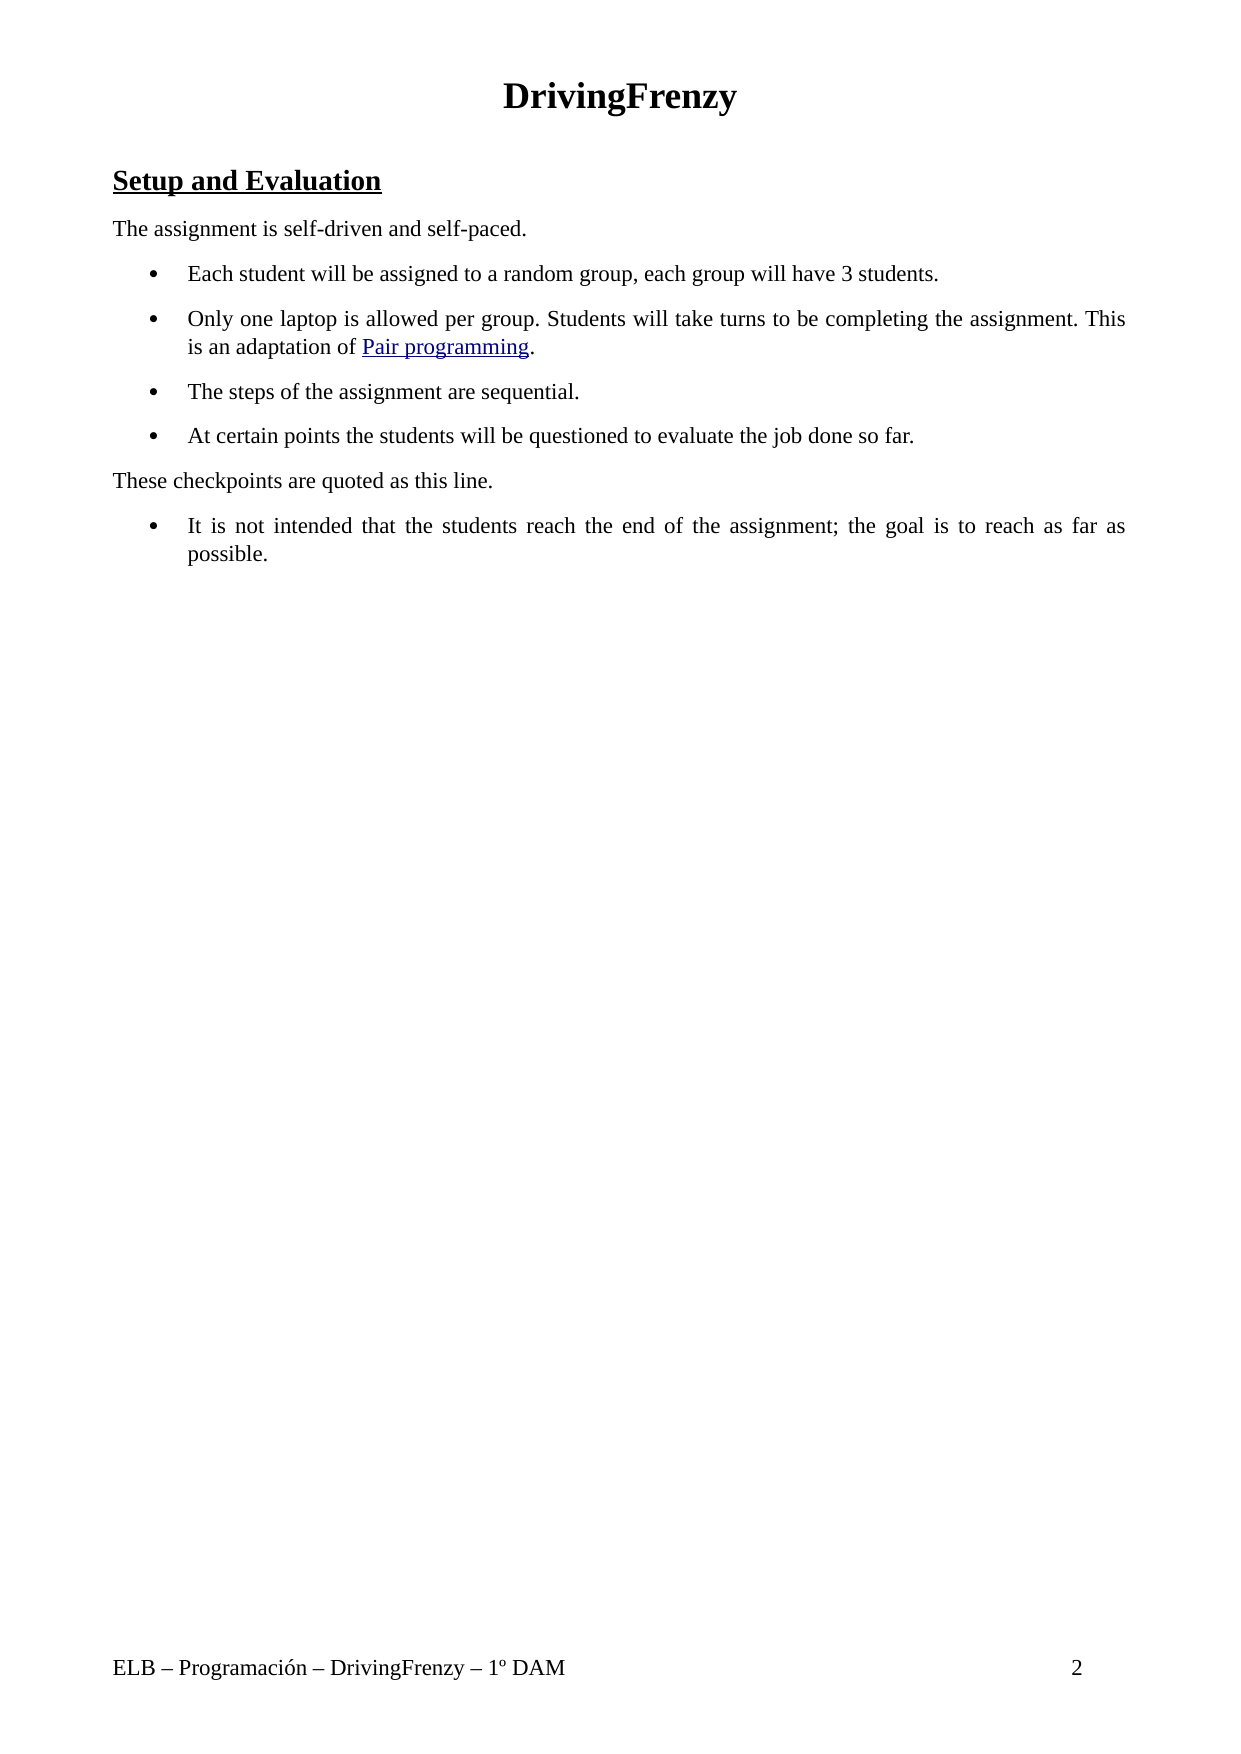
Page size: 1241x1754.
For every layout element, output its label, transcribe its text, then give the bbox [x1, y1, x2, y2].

text The assignment is self-driven and self-paced. [112, 215, 1128, 242]
list It is not intended that the students reach the end of the assignment; the goal is to reach as far as possible. [150, 512, 1128, 567]
text These checkpoints are quoted as this line. [112, 467, 1128, 494]
list At certain points the students will be questioned to evaluate the job done so far. [150, 423, 1128, 449]
list Only one laptop is allowed per group. Students will take turns to be completing the assignment. This is an adaptation of Pair programming. [150, 305, 1128, 359]
text Setup and Evaluation [112, 163, 1128, 196]
list The steps of the assignment are sequential. [150, 378, 1128, 404]
list Each student will be assigned to a random group, each group will have 3 students. [150, 260, 1128, 286]
